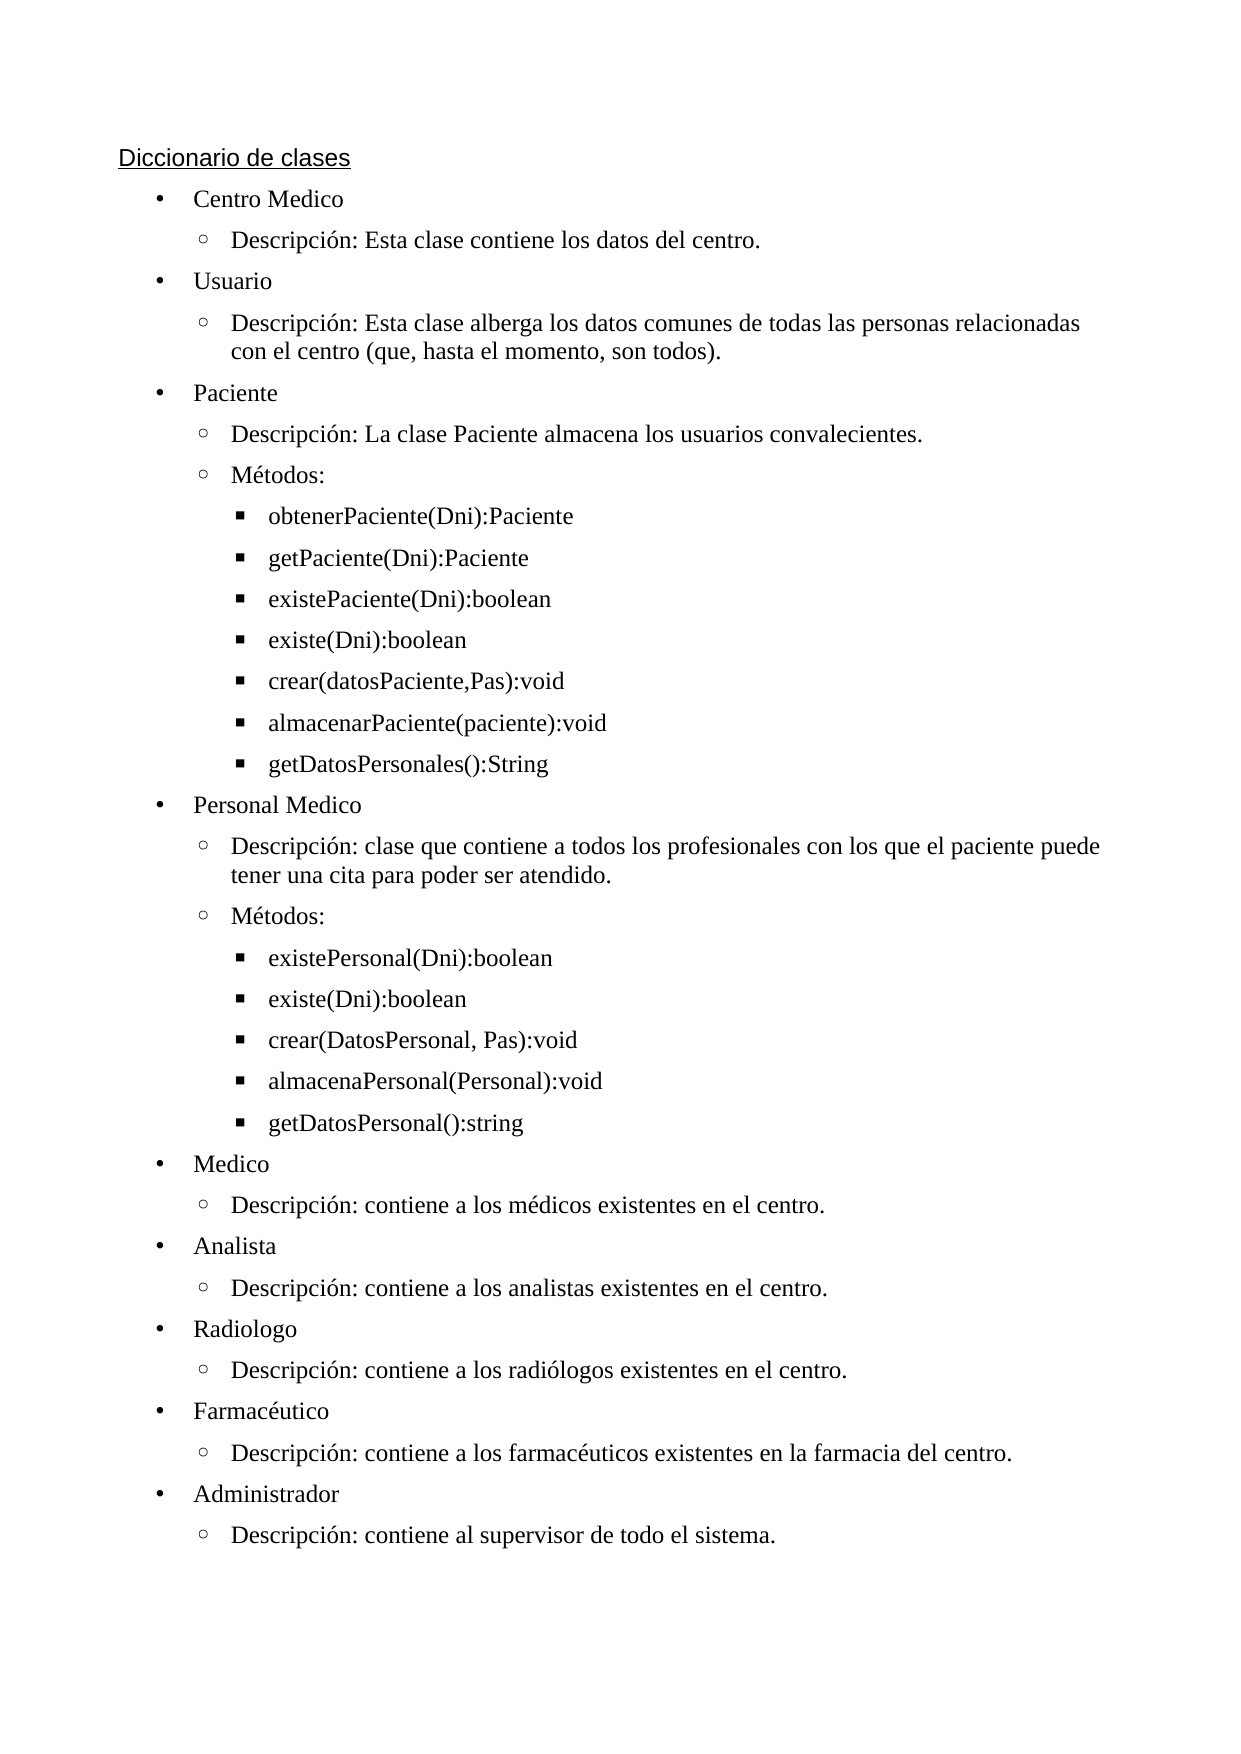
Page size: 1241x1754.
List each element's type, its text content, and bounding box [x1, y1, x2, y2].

list getPaciente(Dni):Paciente [231, 543, 1122, 571]
list Descripción: Esta clase contiene los datos del centro. [193, 225, 1122, 254]
list Descripción: contiene al supervisor de todo el sistema. [193, 1520, 1122, 1549]
list Radiologo [156, 1314, 1122, 1343]
list existePersonal(Dni):boolean [231, 943, 1122, 971]
subtitle Diccionario de clases [118, 143, 1122, 171]
list existePaciente(Dni):boolean [231, 584, 1122, 613]
list Personal Medico [156, 790, 1122, 819]
list getDatosPersonal():string [231, 1108, 1122, 1136]
list crear(datosPaciente,Pas):void [231, 666, 1122, 695]
list Centro Medico [156, 184, 1122, 213]
list Descripción: contiene a los médicos existentes en el centro. [193, 1190, 1122, 1219]
list Administrador [156, 1479, 1122, 1508]
list Descripción: contiene a los analistas existentes en el centro. [193, 1273, 1122, 1301]
list getDatosPersonales():String [231, 749, 1122, 778]
list Descripción: contiene a los radiólogos existentes en el centro. [193, 1355, 1122, 1384]
list Descripción: Esta clase alberga los datos comunes de todas las personas relacionadas con el centro (que, hasta el momento, son todos). [193, 308, 1122, 365]
list obtenerPaciente(Dni):Paciente [231, 501, 1122, 530]
list Métodos: [193, 901, 1122, 930]
list Analista [156, 1231, 1122, 1260]
list existe(Dni):boolean [231, 984, 1122, 1013]
list Métodos: [193, 460, 1122, 489]
list Descripción: contiene a los farmacéuticos existentes en la farmacia del centro. [193, 1438, 1122, 1466]
list Descripción: clase que contiene a todos los profesionales con los que el paciente puede tener una cita para poder ser atendido. [193, 831, 1122, 889]
list Farmacéutico [156, 1396, 1122, 1425]
list Paciente [156, 378, 1122, 406]
list Descripción: La clase Paciente almacena los usuarios convalecientes. [193, 419, 1122, 448]
list almacenarPaciente(paciente):void [231, 708, 1122, 736]
list crear(DatosPersonal, Pas):void [231, 1025, 1122, 1054]
list almacenaPersonal(Personal):void [231, 1066, 1122, 1095]
list Usuario [156, 266, 1122, 295]
list Medico [156, 1149, 1122, 1178]
list existe(Dni):boolean [231, 625, 1122, 654]
